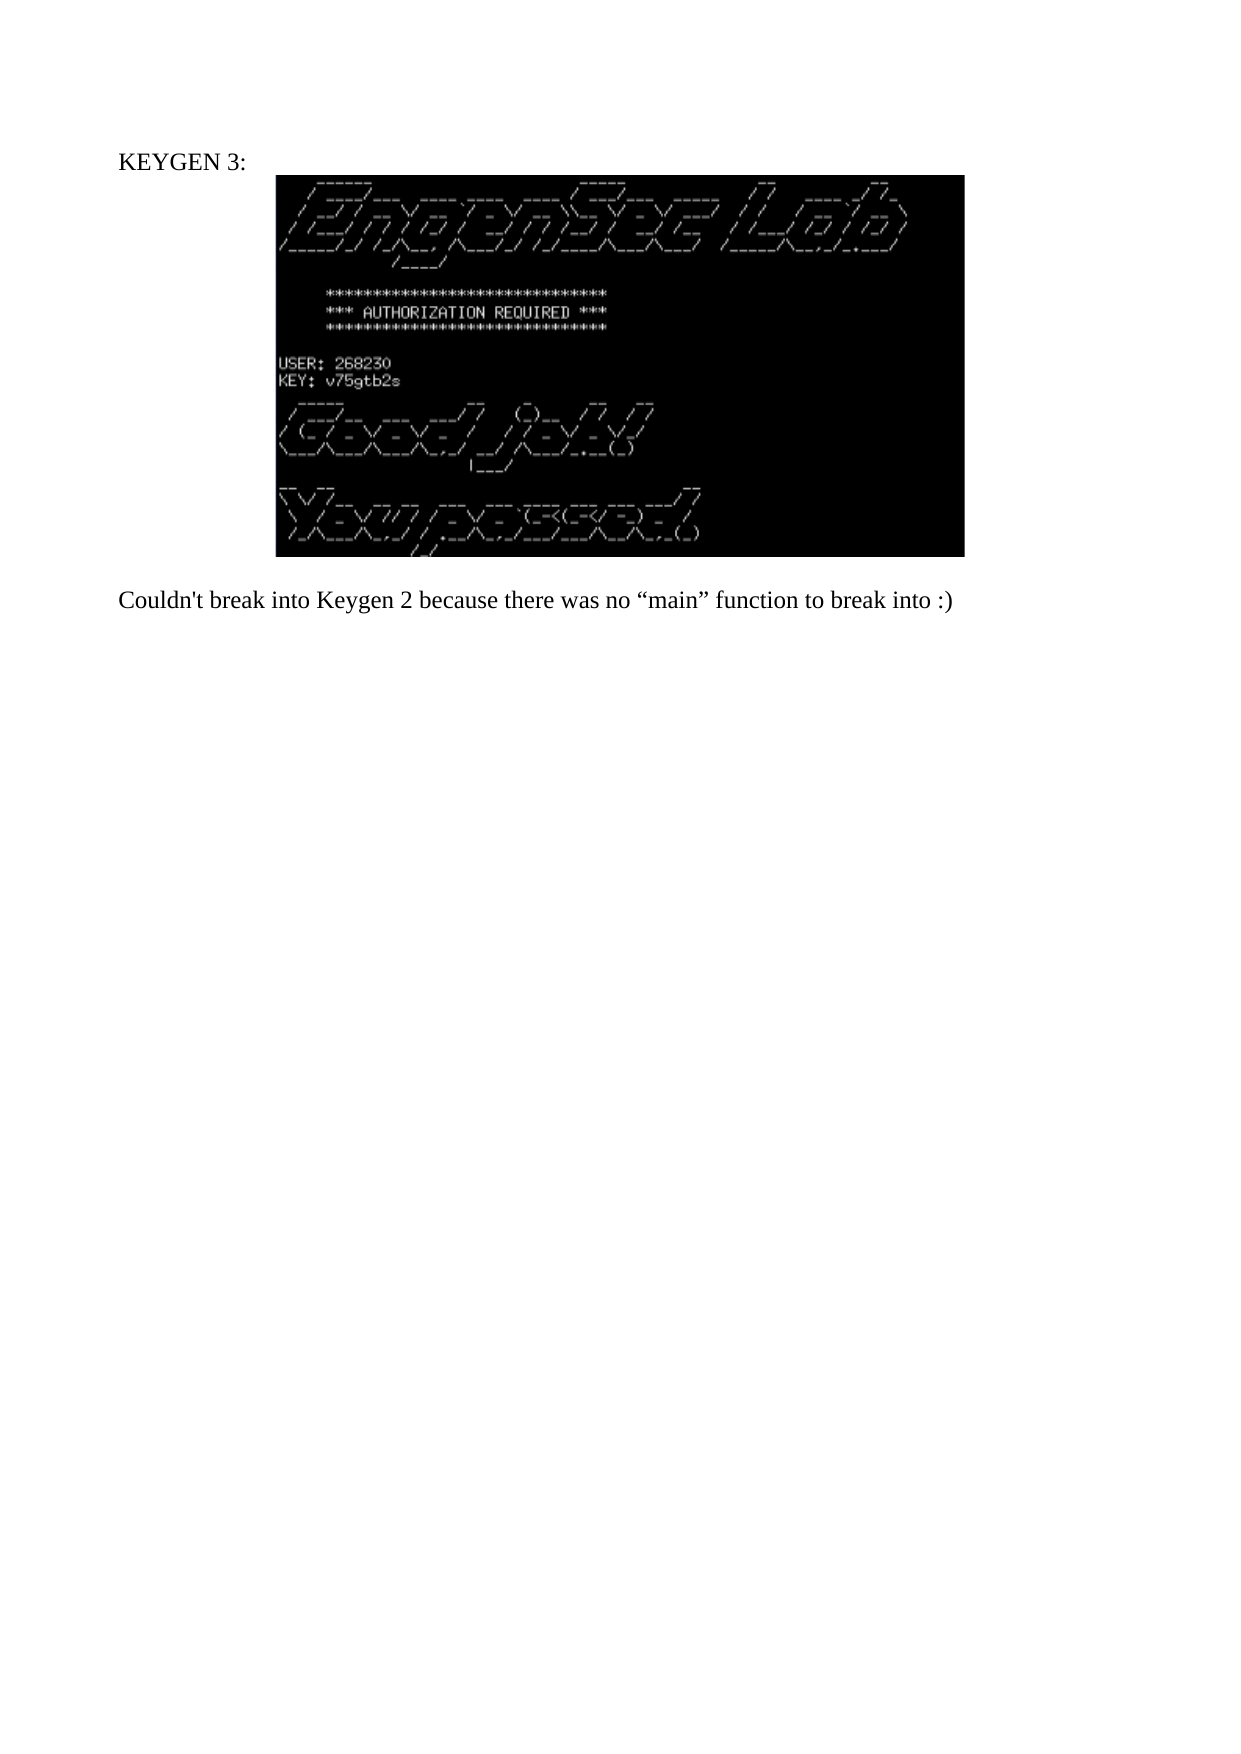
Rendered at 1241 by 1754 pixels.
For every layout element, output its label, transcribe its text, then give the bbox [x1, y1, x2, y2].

text KEYGEN 3: [118, 147, 1122, 176]
picture [275, 175, 965, 557]
text Couldn't break into Keygen 2 because there was no “main” function to break into :) [118, 586, 1122, 614]
